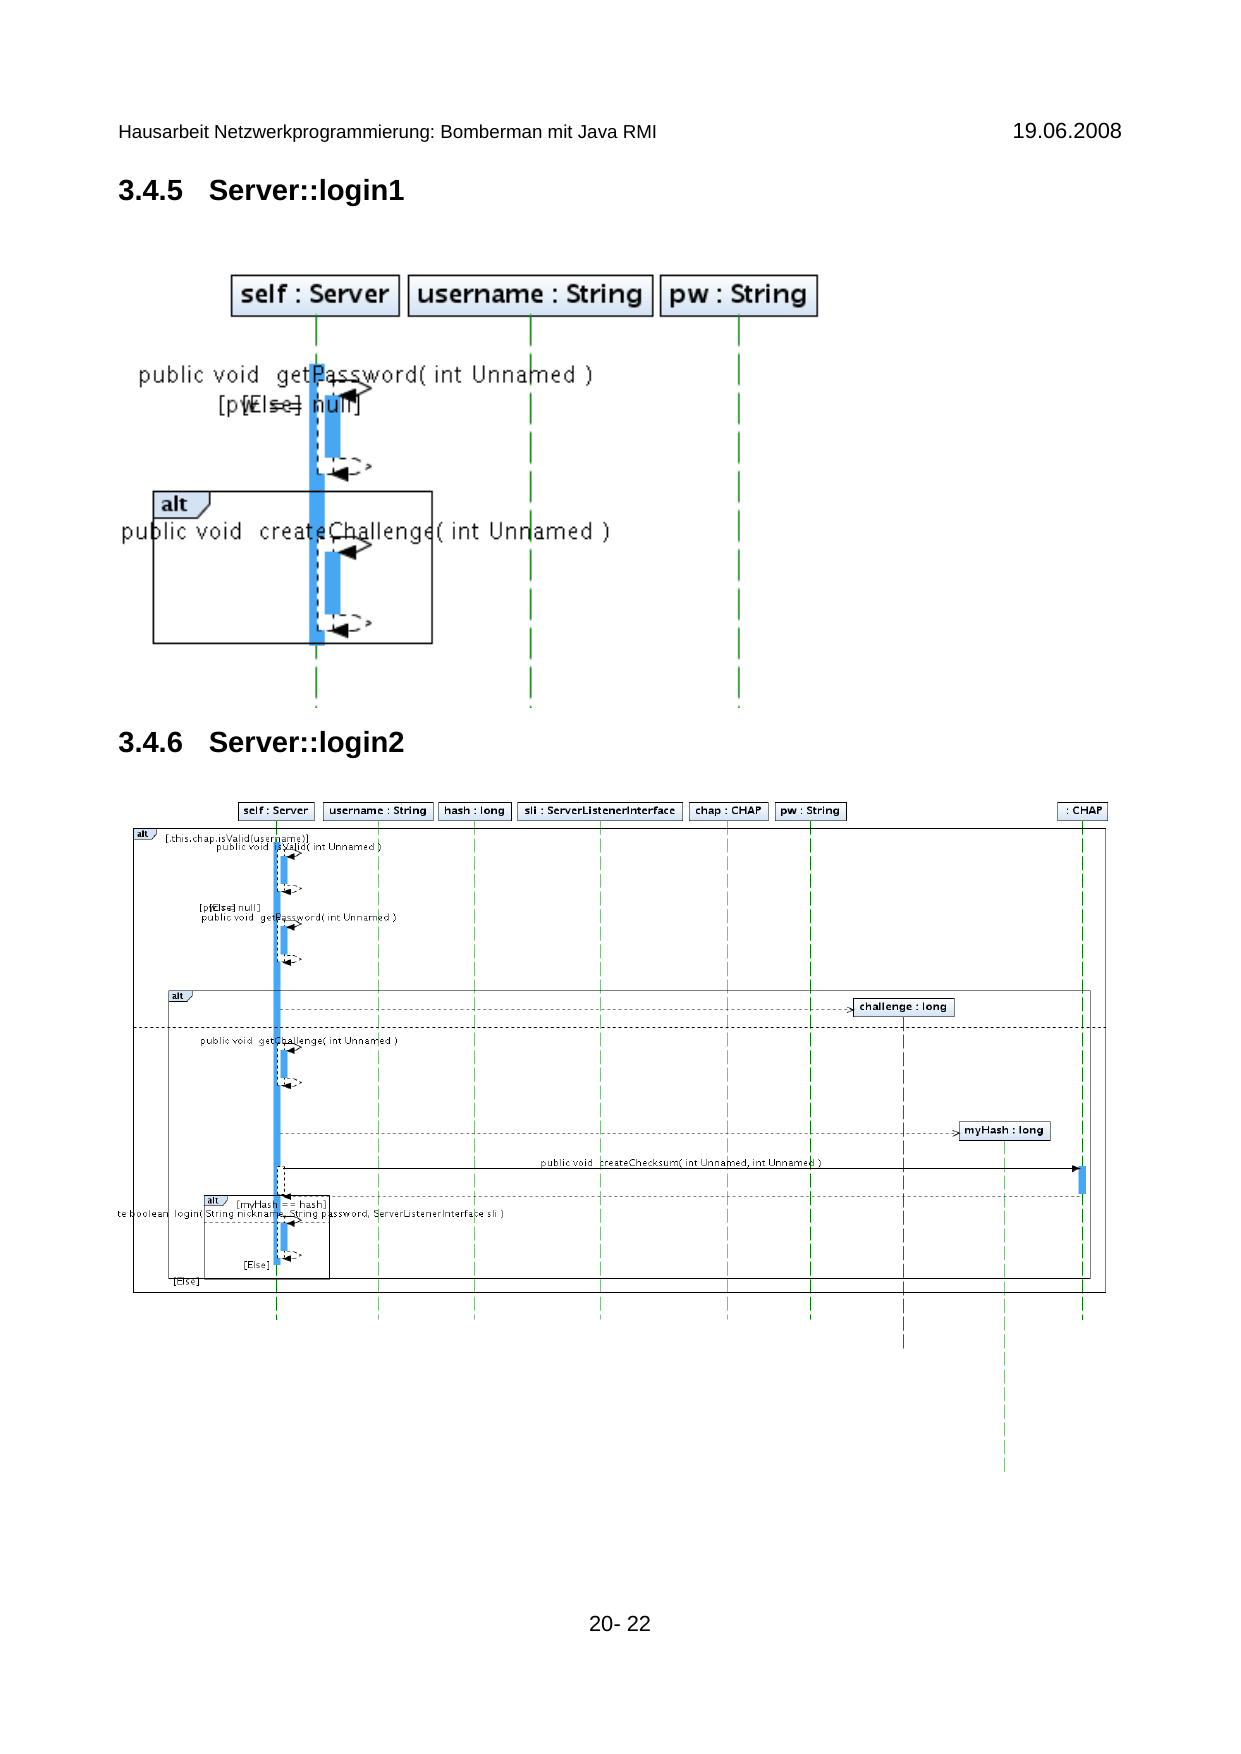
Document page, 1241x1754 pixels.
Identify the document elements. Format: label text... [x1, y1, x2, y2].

subtitle Server::login1 [118, 173, 1122, 206]
subtitle Server::login2 [118, 261, 1122, 758]
picture [118, 787, 1122, 1488]
picture [120, 243, 848, 708]
